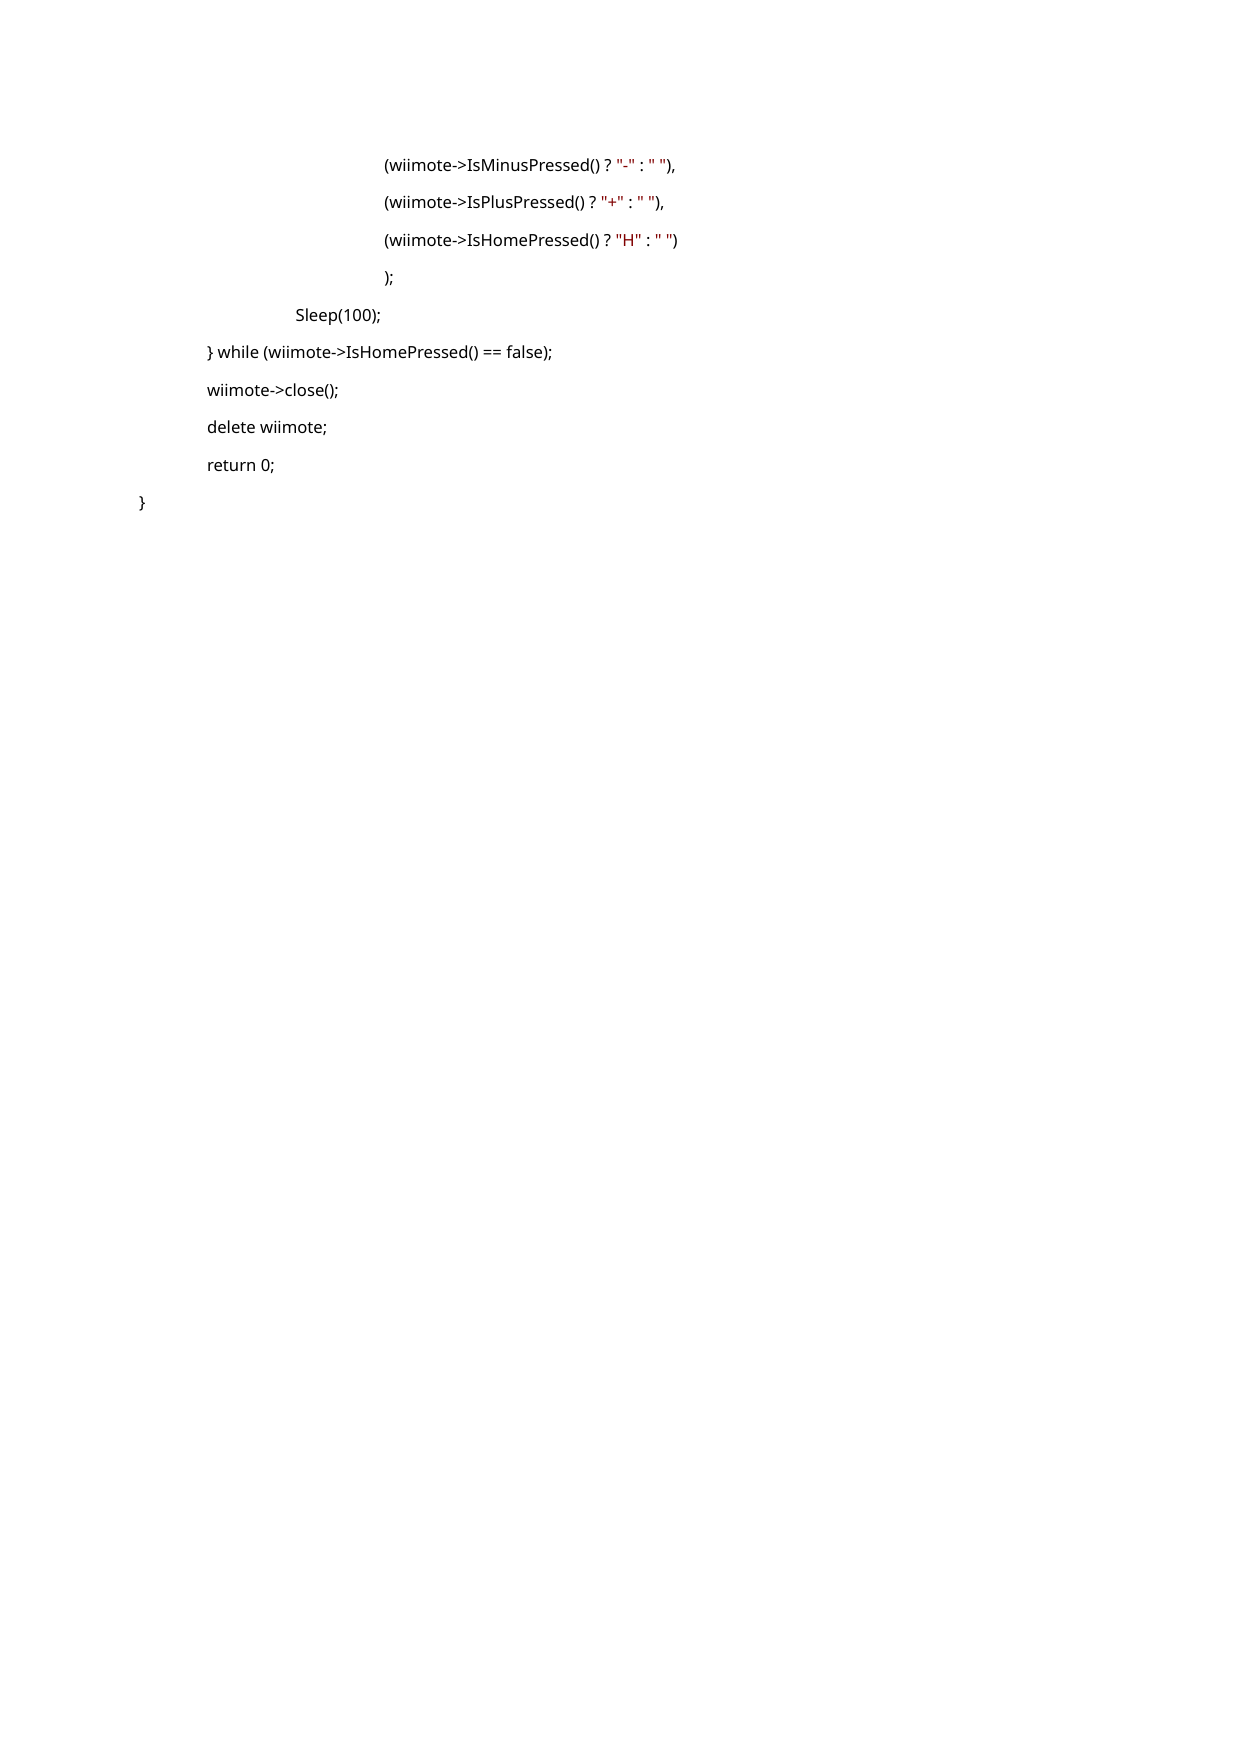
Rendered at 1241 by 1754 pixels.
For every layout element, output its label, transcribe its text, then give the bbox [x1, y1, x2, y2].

text } while (wiimote->IsHomePressed() == false); [139, 333, 1122, 371]
text Sleep(100); [139, 296, 1122, 333]
text (wiimote->IsMinusPressed() ? "-" : " "), [139, 146, 1122, 183]
text } [139, 483, 1122, 521]
text delete wiimote; [139, 408, 1122, 446]
text (wiimote->IsHomePressed() ? "H" : " ") [139, 221, 1122, 258]
text return 0; [139, 446, 1122, 483]
text wiimote->close(); [139, 371, 1122, 408]
text ); [139, 258, 1122, 296]
text (wiimote->IsPlusPressed() ? "+" : " "), [139, 183, 1122, 221]
